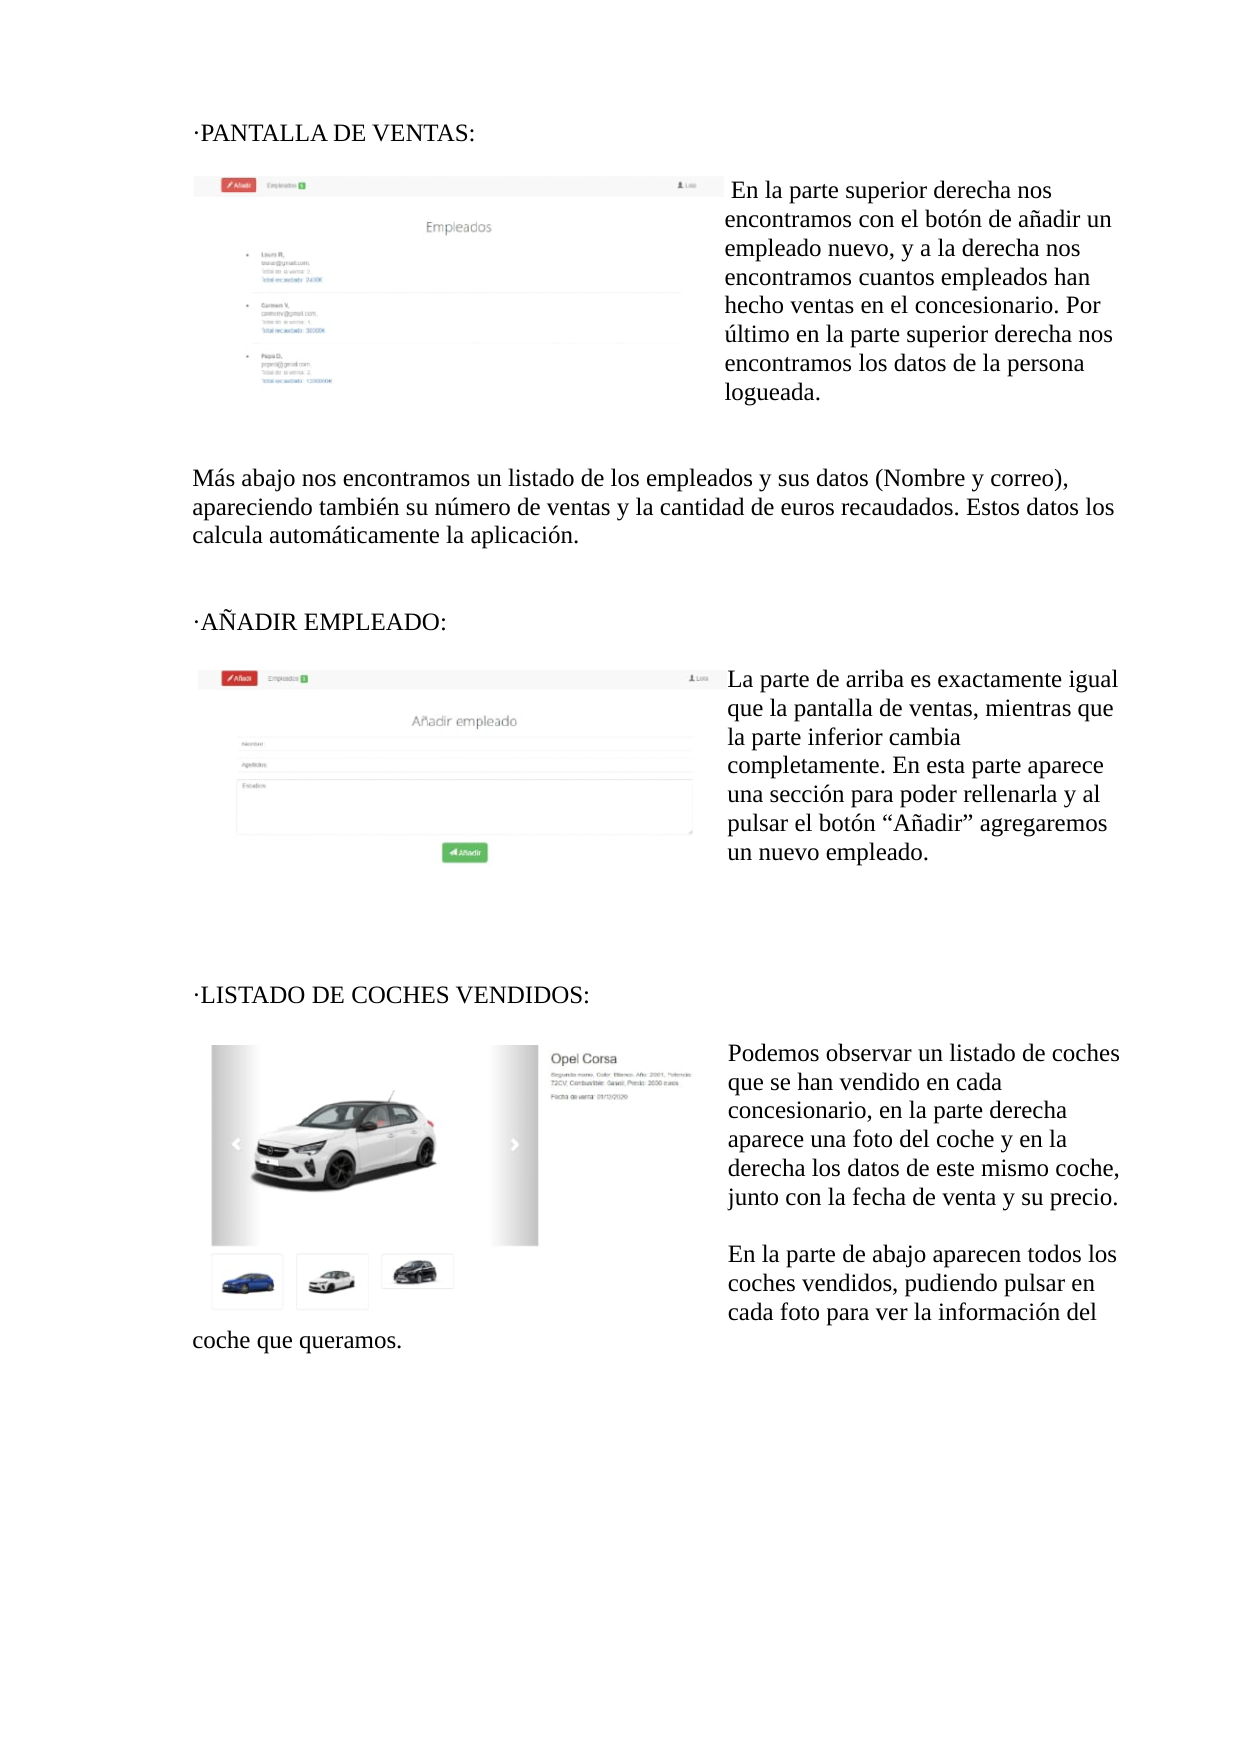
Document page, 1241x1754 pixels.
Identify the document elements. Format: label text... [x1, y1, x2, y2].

text [118, 176, 193, 406]
text En la parte de abajo aparecen todos los coches vendidos, pudiendo pulsar en cada foto para ver la información del coche que queramos. [118, 1239, 1122, 1354]
text La parte de arriba es exactamente igual que la pantalla de ventas, mientras que la parte inferior cambia completamente. En esta parte aparece una sección para poder rellenarla y al pulsar el botón “Añadir” agregaremos un nuevo empleado. [118, 664, 1122, 866]
picture [189, 1045, 728, 1312]
picture [193, 176, 725, 419]
picture [197, 670, 728, 930]
text ·AÑADIR EMPLEADO: [118, 607, 1122, 636]
text Podemos observar un listado de coches que se han vendido en cada concesionario, en la parte derecha aparece una foto del coche y en la derecha los datos de este mismo coche, junto con la fecha de venta y su precio. [118, 1038, 1122, 1211]
text En la parte superior derecha nos encontramos con el botón de añadir un empleado nuevo, y a la derecha nos encontramos cuantos empleados han hecho ventas en el concesionario. Por último en la parte superior derecha nos encontramos los datos de la persona logueada. [725, 176, 1122, 406]
text ·LISTADO DE COCHES VENDIDOS: [118, 981, 1122, 1009]
text ·PANTALLA DE VENTAS: [118, 118, 1122, 147]
text Más abajo nos encontramos un listado de los empleados y sus datos (Nombre y correo), apareciendo también su número de ventas y la cantidad de euros recaudados. Estos datos los calcula automáticamente la aplicación. [118, 463, 1122, 549]
